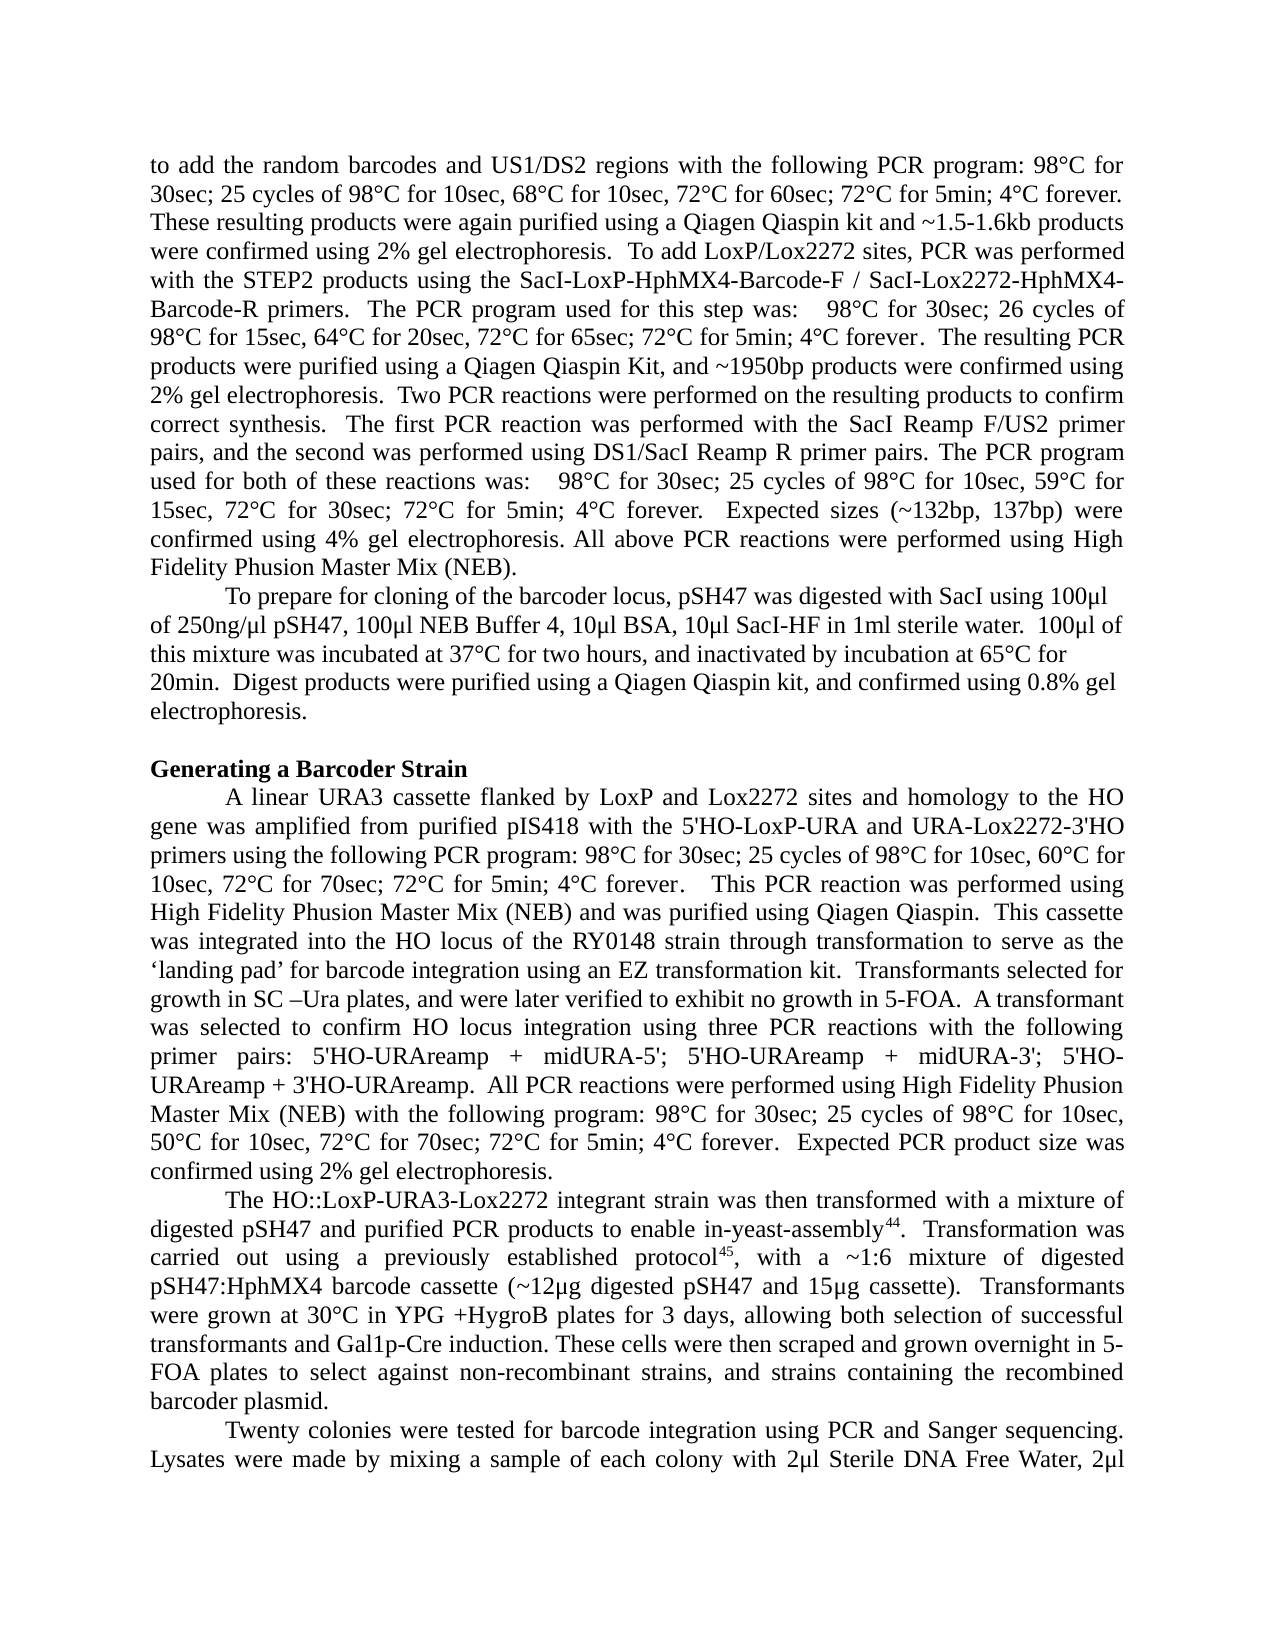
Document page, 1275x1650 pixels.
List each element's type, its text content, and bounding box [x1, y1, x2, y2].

text Twenty colonies were tested for barcode integration using PCR and Sanger sequencing. Lysates were made by mixing a sample of each colony with 2μl Sterile DNA Free Water, 2μl [150, 1415, 1125, 1472]
text A linear URA3 cassette flanked by LoxP and Lox2272 sites and homology to the HO gene was amplified from purified pIS418 with the 5'HO-LoxP-URA and URA-Lox2272-3'HO primers using the following PCR program: 98°C for 30sec; 25 cycles of 98°C for 10sec, 60°C for 10sec, 72°C for 70sec; 72°C for 5min; 4°C forever. This PCR reaction was performed using High Fidelity Phusion Master Mix (NEB) and was purified using Qiagen Qiaspin. This cassette was integrated into the HO locus of the RY0148 strain through transformation to serve as the ‘landing pad’ for barcode integration using an EZ transformation kit. Transformants selected for growth in SC –Ura plates, and were later verified to exhibit no growth in 5-FOA. A transformant was selected to confirm HO locus integration using three PCR reactions with the following primer pairs: 5'HO-URAreamp + midURA-5'; 5'HO-URAreamp + midURA-3'; 5'HO-URAreamp + 3'HO-URAreamp. All PCR reactions were performed using High Fidelity Phusion Master Mix (NEB) with the following program: 98°C for 30sec; 25 cycles of 98°C for 10sec, 50°C for 10sec, 72°C for 70sec; 72°C for 5min; 4°C forever. Expected PCR product size was confirmed using 2% gel electrophoresis. [150, 782, 1125, 1185]
text Generating a Barcoder Strain [150, 754, 1125, 782]
text to add the random barcodes and US1/DS2 regions with the following PCR program: 98°C for 30sec; 25 cycles of 98°C for 10sec, 68°C for 10sec, 72°C for 60sec; 72°C for 5min; 4°C forever. These resulting products were again purified using a Qiagen Qiaspin kit and ~1.5-1.6kb products were confirmed using 2% gel electrophoresis. To add LoxP/Lox2272 sites, PCR was performed with the STEP2 products using the SacI-LoxP-HphMX4-Barcode-F / SacI-Lox2272-HphMX4-Barcode-R primers. The PCR program used for this step was: 98°C for 30sec; 26 cycles of 98°C for 15sec, 64°C for 20sec, 72°C for 65sec; 72°C for 5min; 4°C forever. The resulting PCR products were purified using a Qiagen Qiaspin Kit, and ~1950bp products were confirmed using 2% gel electrophoresis. Two PCR reactions were performed on the resulting products to confirm correct synthesis. The first PCR reaction was performed with the SacI Reamp F/US2 primer pairs, and the second was performed using DS1/SacI Reamp R primer pairs. The PCR program used for both of these reactions was: 98°C for 30sec; 25 cycles of 98°C for 10sec, 59°C for 15sec, 72°C for 30sec; 72°C for 5min; 4°C forever. Expected sizes (~132bp, 137bp) were confirmed using 4% gel electrophoresis. All above PCR reactions were performed using High Fidelity Phusion Master Mix (NEB). [150, 150, 1125, 581]
text To prepare for cloning of the barcoder locus, pSH47 was digested with SacI using 100μl of 250ng/μl pSH47, 100μl NEB Buffer 4, 10μl BSA, 10μl SacI-HF in 1ml sterile water. 100μl of this mixture was incubated at 37°C for two hours, and inactivated by incubation at 65°C for 20min. Digest products were purified using a Qiagen Qiaspin kit, and confirmed using 0.8% gel electrophoresis. [150, 581, 1125, 725]
text The HO::LoxP-URA3-Lox2272 integrant strain was then transformed with a mixture of digested pSH47 and purified PCR products to enable in-yeast-assembly44. Transformation was carried out using a previously established protocol45, with a ~1:6 mixture of digested pSH47:HphMX4 barcode cassette (~12μg digested pSH47 and 15μg cassette). Transformants were grown at 30°C in YPG +HygroB plates for 3 days, allowing both selection of successful transformants and Gal1p-Cre induction. These cells were then scraped and grown overnight in 5-FOA plates to select against non-recombinant strains, and strains containing the recombined barcoder plasmid. [150, 1185, 1125, 1415]
